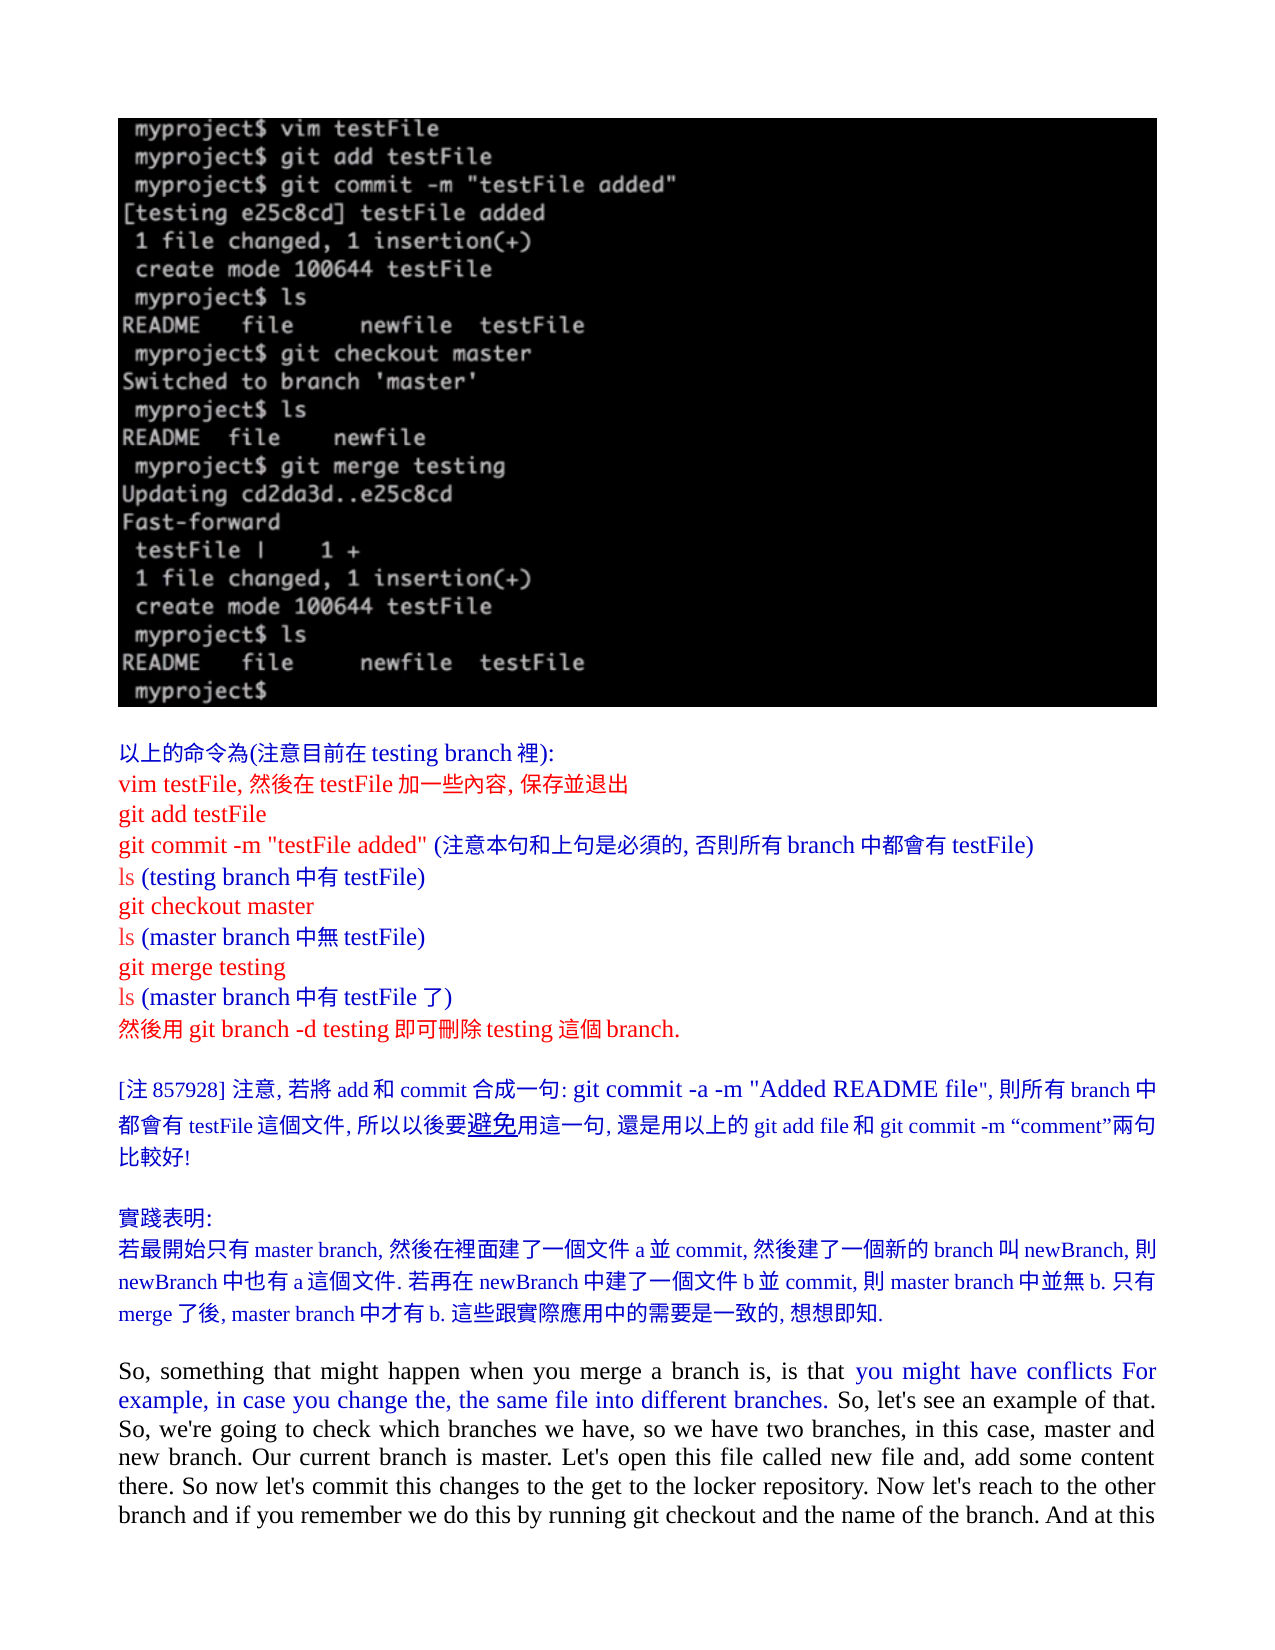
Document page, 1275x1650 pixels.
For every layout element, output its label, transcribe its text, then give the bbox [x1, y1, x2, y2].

text git add testFile [118, 799, 1157, 828]
text ls (master branch中有testFile了) [118, 980, 1157, 1012]
text git commit -m "testFile added" (注意本句和上句是必須的, 否則所有branch中都會有testFile) [118, 828, 1157, 859]
text ls (testing branch中有testFile) [118, 859, 1157, 891]
text vim testFile, 然後在testFile加一些內容, 保存並退出 [118, 767, 1157, 799]
text [注857928] 注意, 若將add和commit合成一句: git commit -a -m "Added README file", 則所有branch中都會有testFile這個文件, 所以以後要避免用這一句, 還是用以上的git add file和git commit -m “comment”兩句比較好! [118, 1072, 1157, 1172]
text ls (master branch中無testFile) [118, 920, 1157, 952]
text 以上的命令為(注意目前在testing branch裡): [118, 736, 1157, 767]
text 然後用 git branch -d testing即可刪除testing這個branch. [118, 1012, 1157, 1044]
text git merge testing [118, 952, 1157, 980]
text 實踐表明: [118, 1201, 1157, 1232]
text git checkout master [118, 891, 1157, 920]
text 若最開始只有master branch, 然後在裡面建了一個文件a並commit, 然後建了一個新的branch叫newBranch, 則newBranch中也有a這個文件. 若再在newBranch中建了一個文件b並commit, 則master branch中並無b. 只有merge了後, master branch中才有b. 這些跟實際應用中的需要是一致的, 想想即知. [118, 1232, 1157, 1327]
text So, something that might happen when you merge a branch is, is that you might have conflicts For example, in case you change the, the same file into different branches. So, let's see an example of that. So, we're going to check which branches we have, so we have two branches, in this case, master and new branch. Our current branch is master. Let's open this file called new file and, add some content there. So now let's commit this changes to the get to the locker repository. Now let's reach to the other branch and if you remember we do this by running git checkout and the name of the branch. And at this [118, 1356, 1157, 1529]
picture [118, 118, 1157, 707]
